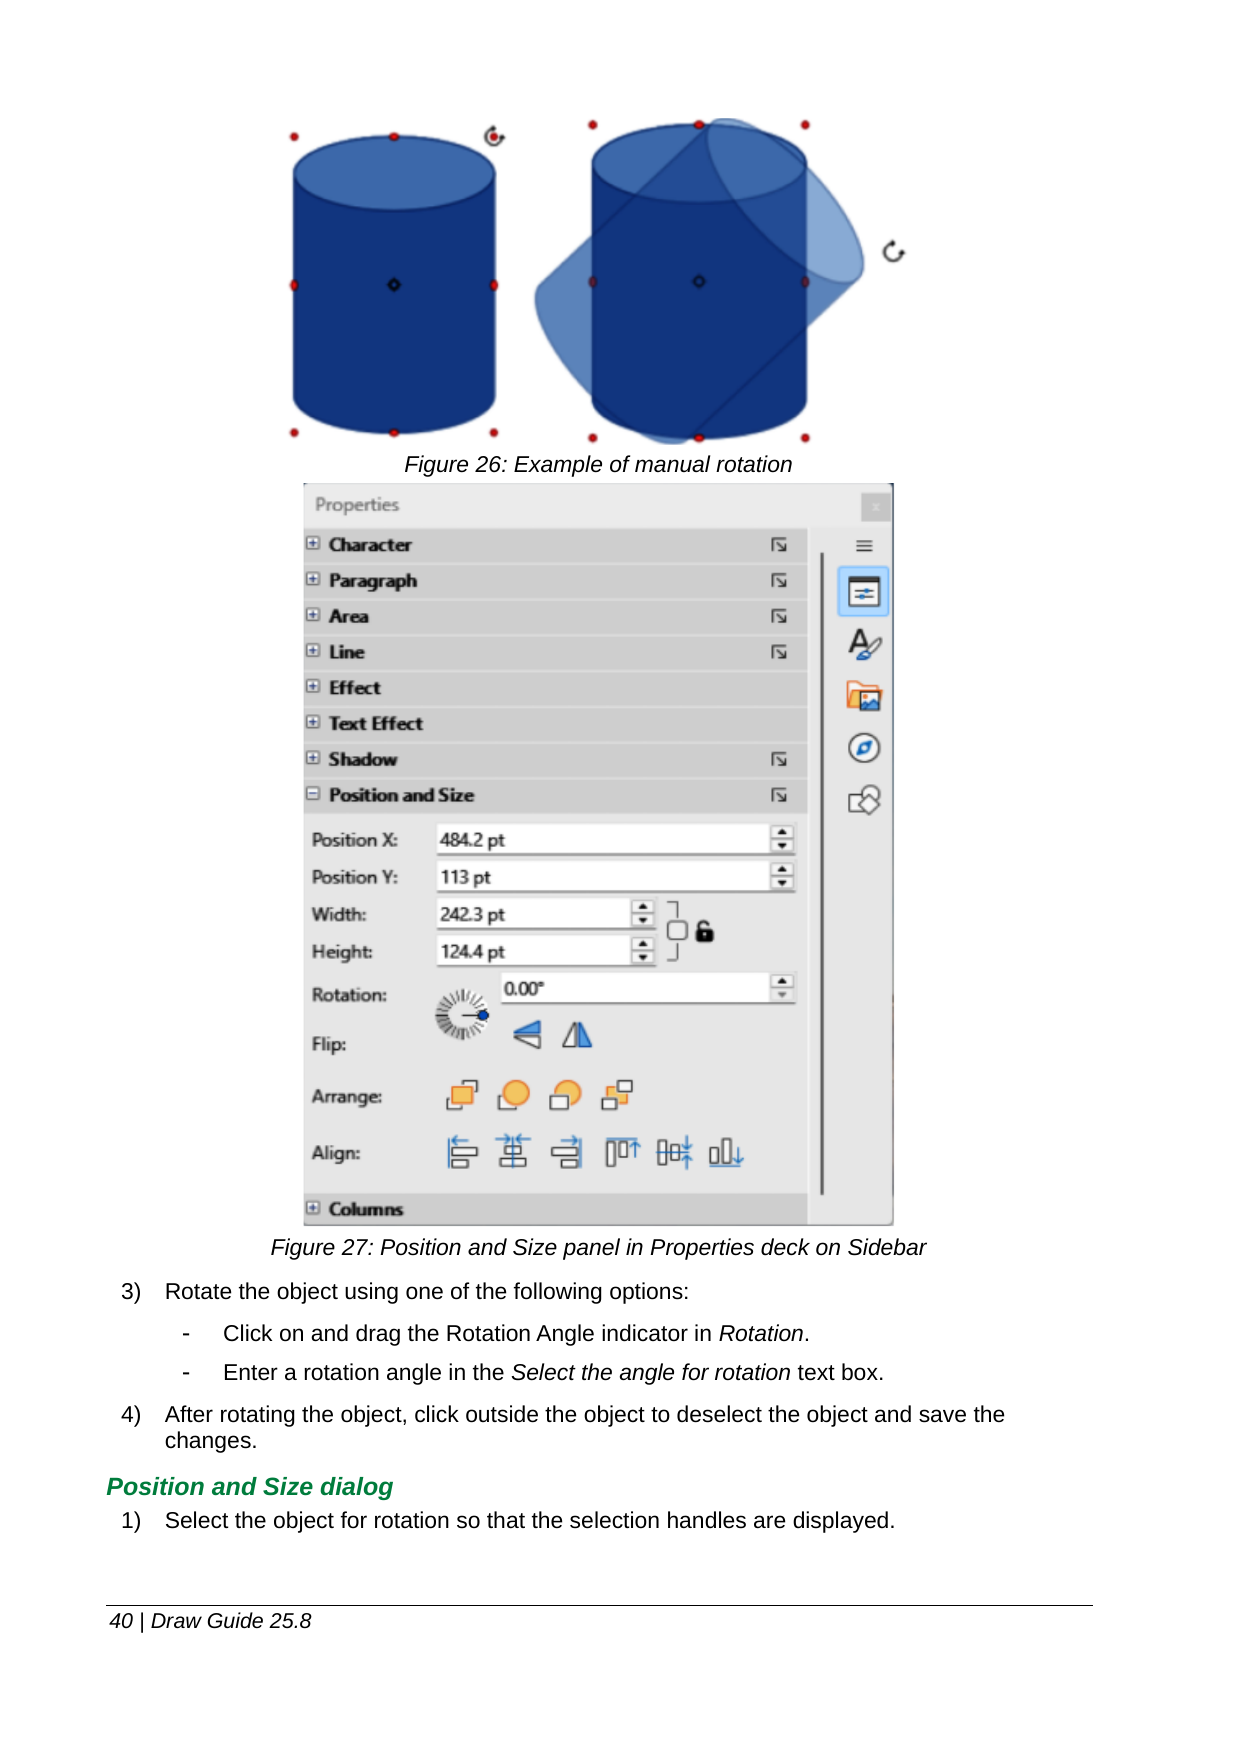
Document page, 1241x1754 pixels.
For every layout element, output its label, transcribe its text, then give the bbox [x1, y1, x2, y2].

list Click on and drag the Rotation Angle indicator in Rotation. [179, 1317, 1093, 1346]
text Figure 27: Position and Size panel in Properties deck on Sidebar [230, 1233, 969, 1260]
list Enter a rotation angle in the Select the angle for rotation text box. [179, 1356, 1093, 1388]
list Select the object for rotation so that the selection handles are displayed. [121, 1507, 1093, 1533]
subtitle Position and Size dialog [106, 1472, 1093, 1501]
text Figure 26: Example of manual rotation [287, 451, 912, 477]
list After rotating the object, click outside the object to deselect the object and save the changes. [121, 1401, 1093, 1453]
list Rotate the object using one of the following options: [121, 1278, 1093, 1305]
picture [287, 118, 912, 445]
picture [303, 483, 896, 1228]
